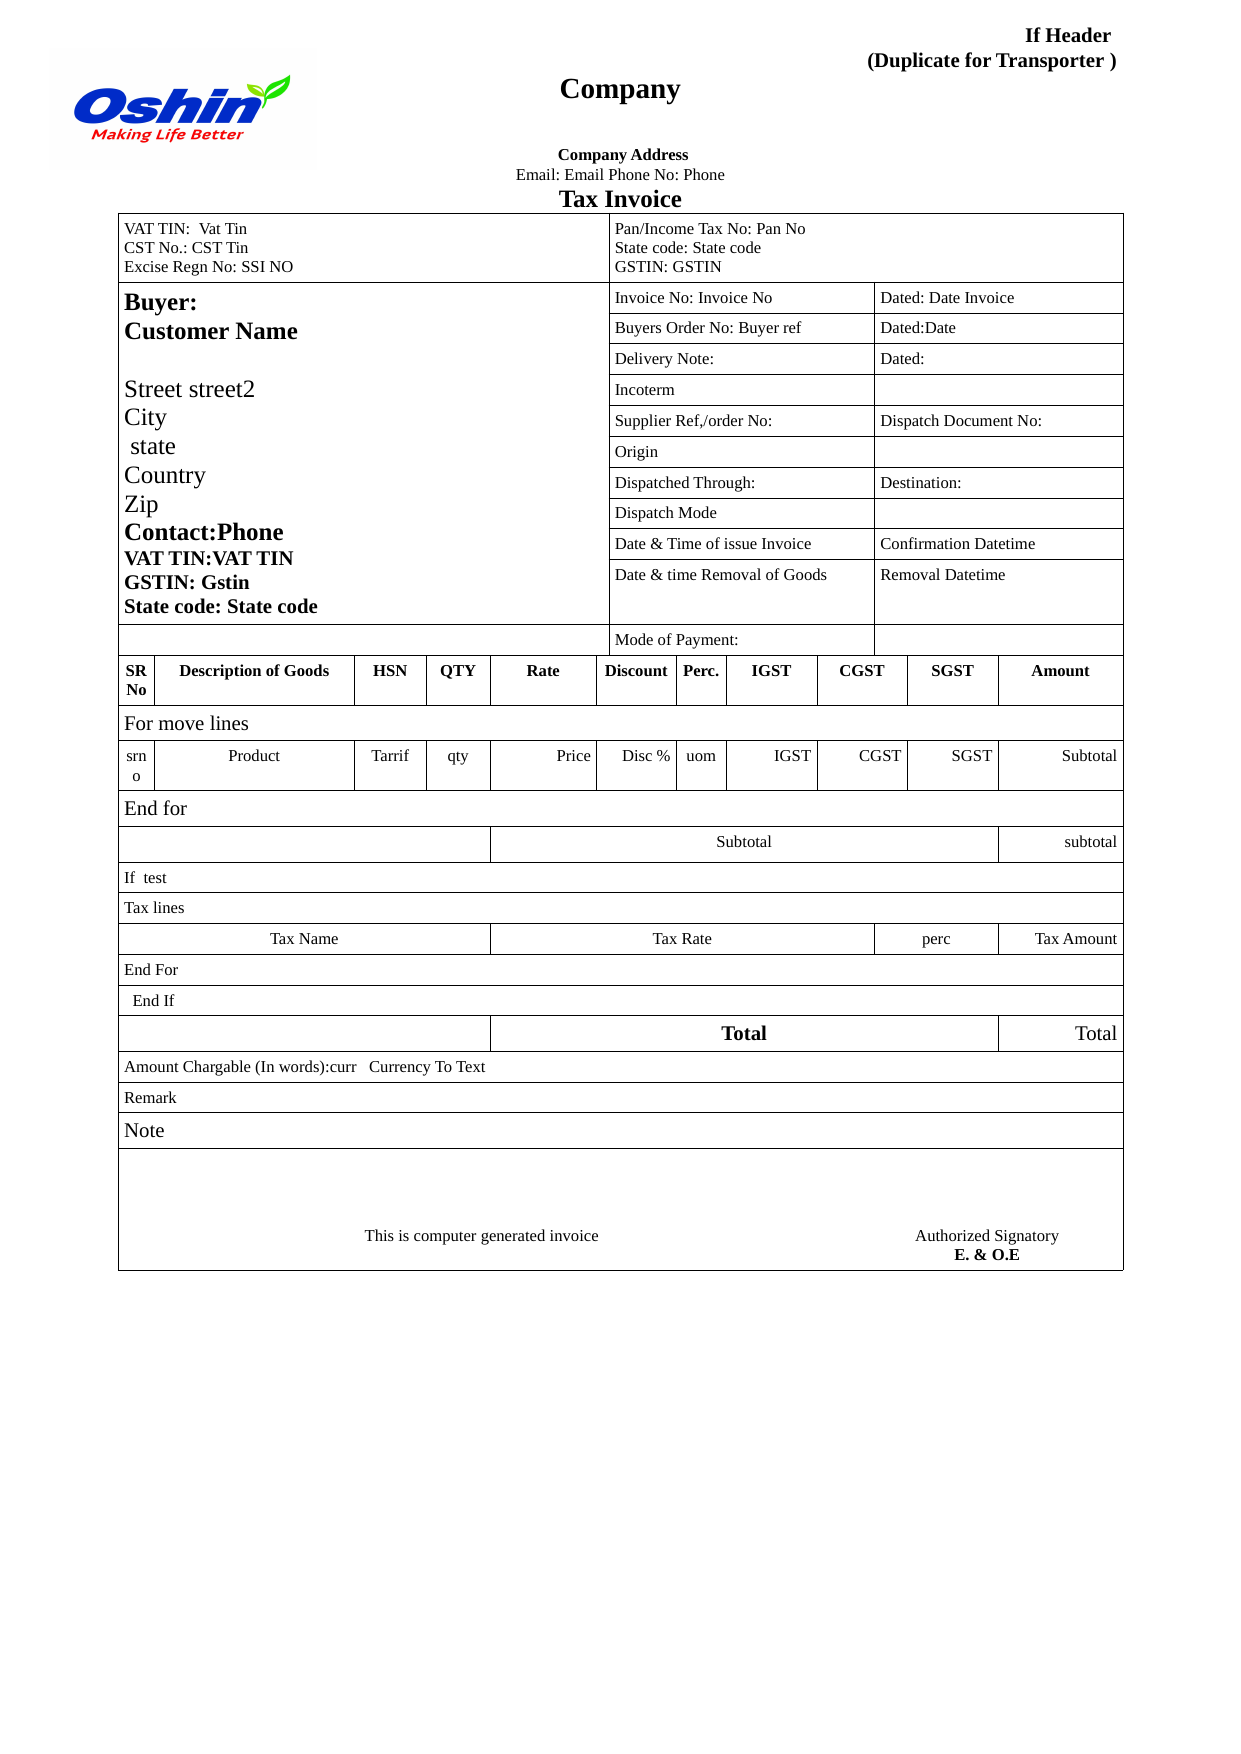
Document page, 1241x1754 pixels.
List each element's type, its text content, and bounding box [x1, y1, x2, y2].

table_cell Remark [119, 1083, 1123, 1112]
table_cell Delivery Note: [610, 344, 874, 374]
table_cell End For [119, 955, 1123, 984]
table_cell For move lines [119, 706, 1123, 740]
table_cell Price [491, 741, 596, 790]
table_cell [119, 625, 609, 655]
table_cell srno [119, 741, 154, 790]
table_cell Confirmation Datetime [875, 529, 1123, 559]
table_cell Tax Amount [999, 924, 1123, 954]
table_cell Amount Chargable (In words):curr Currency To Text [119, 1052, 1123, 1082]
table_cell uom [677, 741, 726, 790]
table_cell Dispatch Mode [610, 499, 874, 528]
table_cell Removal Datetime [875, 560, 1123, 624]
table_cell [875, 375, 1123, 405]
table_cell qty [427, 741, 490, 790]
table_cell [875, 499, 1123, 528]
table_cell Dated: Date Invoice [875, 283, 1123, 312]
table_cell Destination: [875, 468, 1123, 497]
table_cell Discount [597, 656, 676, 705]
table_cell Authorized Signatory E. & O.E [851, 1149, 1123, 1270]
table_cell This is computer generated invoice [119, 1149, 845, 1270]
picture [48, 48, 317, 170]
table_cell Dispatch Document No: [875, 406, 1123, 436]
table_header Pan/Income Tax No: Pan No State code: State code GSTIN: GSTIN [610, 214, 1123, 282]
table_cell Amount [999, 656, 1123, 705]
table_cell Tax Rate [491, 924, 874, 954]
table_cell Note [119, 1113, 1123, 1148]
table_cell Dated:Date [875, 314, 1123, 343]
table_cell Buyer: Customer Name Street street2 City state Country Zip Contact:Phone VAT TIN:VAT TIN GSTIN: Gstin State code: State code [119, 283, 609, 624]
table_cell Subtotal [999, 741, 1123, 790]
table_cell Total [491, 1016, 998, 1051]
table_cell Mode of Payment: [610, 625, 874, 655]
table_cell Date & Time of issue Invoice [610, 529, 874, 559]
table_cell Subtotal [491, 827, 998, 862]
table_cell IGST [727, 741, 817, 790]
table_cell [119, 827, 490, 862]
table_cell [875, 625, 1123, 655]
table_cell End If [119, 986, 1123, 1015]
table_cell QTY [427, 656, 490, 705]
table_cell Dated: [875, 344, 1123, 374]
table_cell Date & time Removal of Goods [610, 560, 874, 624]
table_cell Perc. [677, 656, 726, 705]
table_cell Incoterm [610, 375, 874, 405]
table_cell Tarrif [355, 741, 426, 790]
table_cell Tax Name [119, 924, 490, 954]
table_cell SR No [119, 656, 154, 705]
table_cell HSN [355, 656, 426, 705]
table_cell Dispatched Through: [610, 468, 874, 497]
table_cell [119, 1016, 490, 1051]
table_cell IGST [727, 656, 817, 705]
table_cell Product [155, 741, 354, 790]
table_cell perc [875, 924, 998, 954]
table_header VAT TIN: Vat Tin CST No.: CST Tin Excise Regn No: SSI NO [119, 214, 609, 282]
table_cell Description of Goods [155, 656, 354, 705]
table_cell Buyers Order No: Buyer ref [610, 314, 874, 343]
table_cell Supplier Ref,/order No: [610, 406, 874, 436]
table_cell Disc % [597, 741, 676, 790]
table_cell subtotal [999, 827, 1123, 862]
table_cell Invoice No: Invoice No [610, 283, 874, 312]
table_cell If test [119, 863, 1123, 892]
table_cell SGST [908, 656, 998, 705]
table_cell Total [999, 1016, 1123, 1051]
table_cell SGST [908, 741, 998, 790]
table_cell [845, 1149, 851, 1270]
table_cell [875, 437, 1123, 467]
table_cell CGST [818, 656, 907, 705]
table_cell End for [119, 791, 1123, 826]
table_cell Tax lines [119, 893, 1123, 923]
table_cell Rate [491, 656, 596, 705]
table_cell Origin [610, 437, 874, 467]
table_cell CGST [818, 741, 907, 790]
